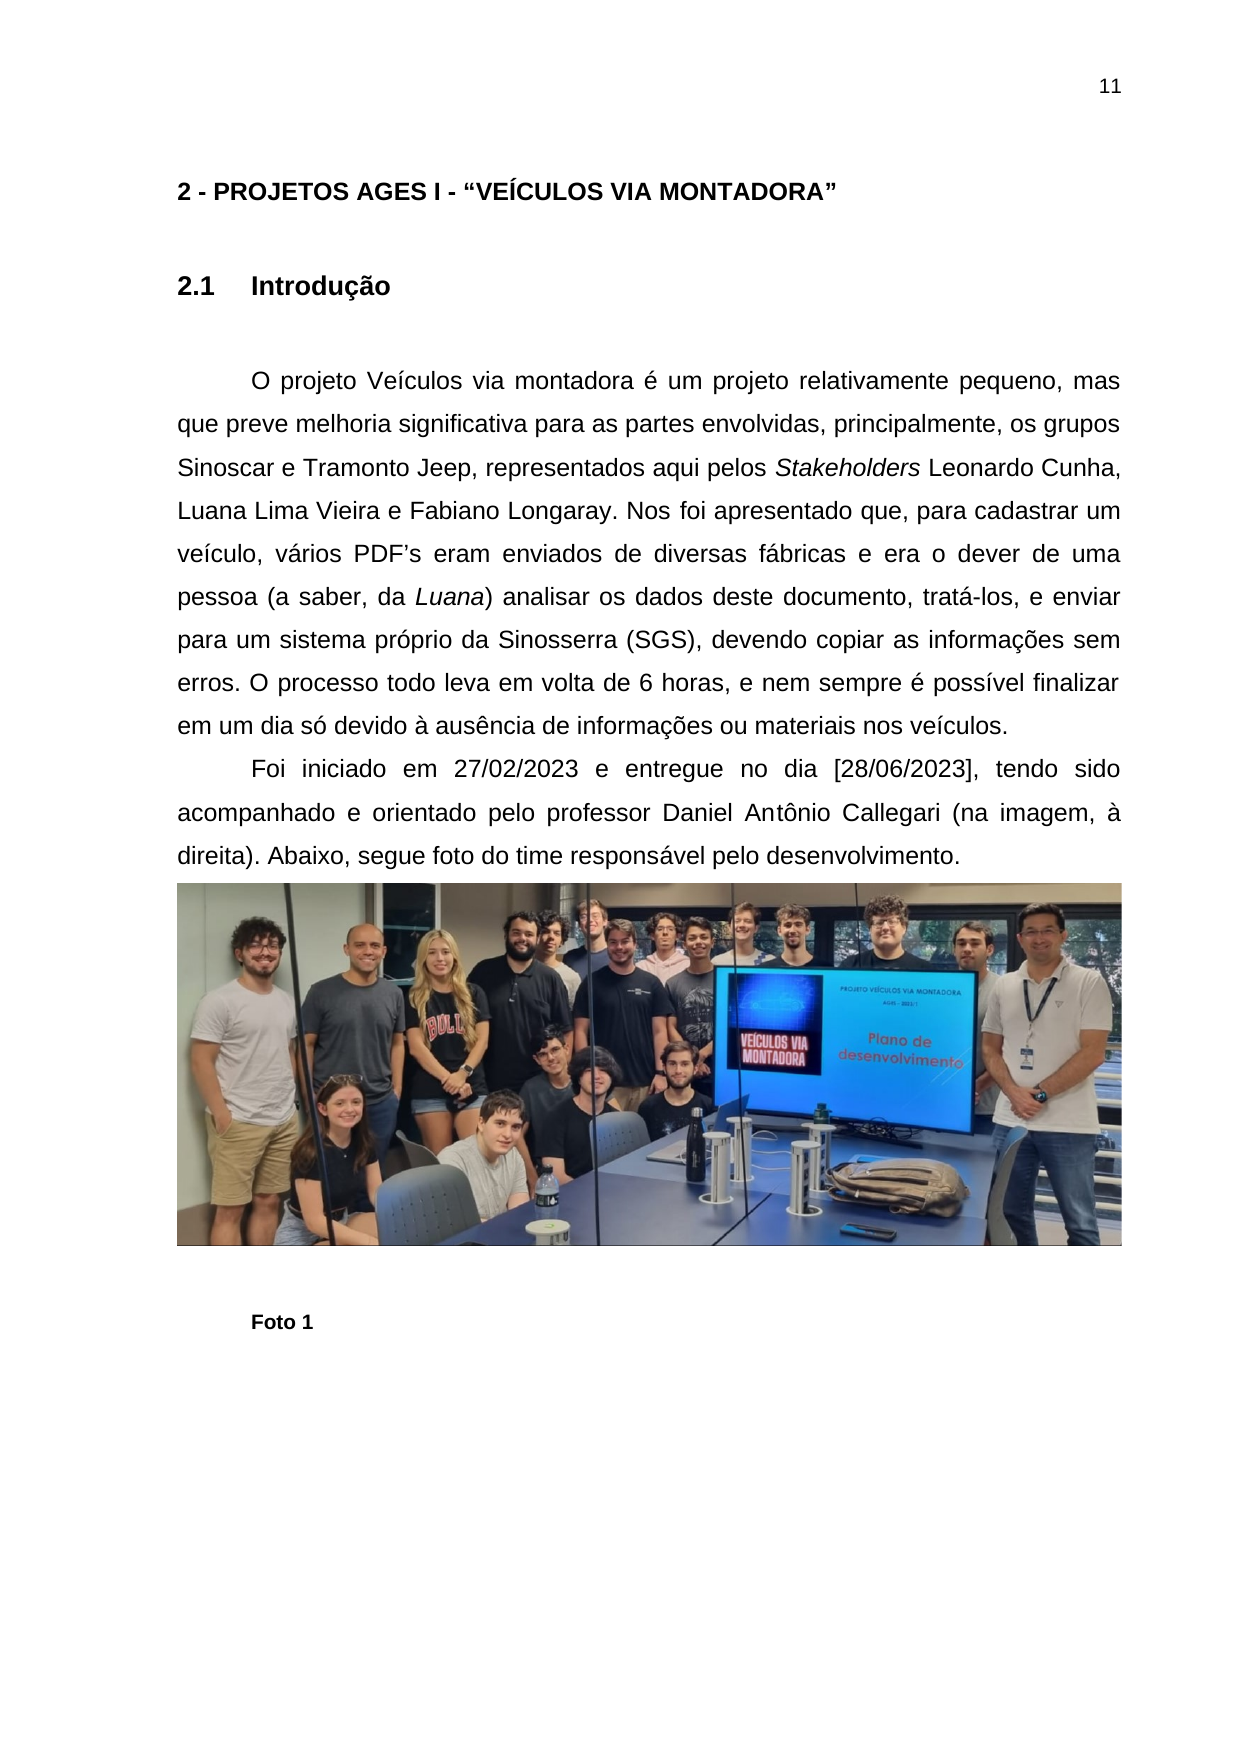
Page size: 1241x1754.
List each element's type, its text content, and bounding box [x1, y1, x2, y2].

text Foto 1 [177, 1309, 1122, 1333]
list Foi iniciado em 27/02/2023 e entregue no dia [28/06/2023], tendo sido acompanhado e orientado pelo professor Daniel Antônio Callegari (na imagem, à direita). Abaixo, segue foto do time responsável pelo desenvolvimento. [177, 754, 1122, 869]
subtitle Introdução [177, 270, 1122, 301]
text 2 - PROJETOS AGES I - “Veículos via Montadora” [177, 177, 1122, 206]
picture [177, 883, 1122, 1246]
list O projeto Veículos via montadora é um projeto relativamente pequeno, mas que preve melhoria significativa para as partes envolvidas, principalmente, os grupos Sinoscar e Tramonto Jeep, representados aqui pelos Stakeholders Leonardo Cunha, Luana Lima Vieira e Fabiano Longaray. Nos foi apresentado que, para cadastrar um veículo, vários PDF’s eram enviados de diversas fábricas e era o dever de uma pessoa (a saber, da Luana) analisar os dados deste documento, tratá-los, e enviar para um sistema próprio da Sinosserra (SGS), devendo copiar as informações sem erros. O processo todo leva em volta de 6 horas, e nem sempre é possível finalizar em um dia só devido à ausência de informações ou materiais nos veículos. [177, 366, 1122, 740]
